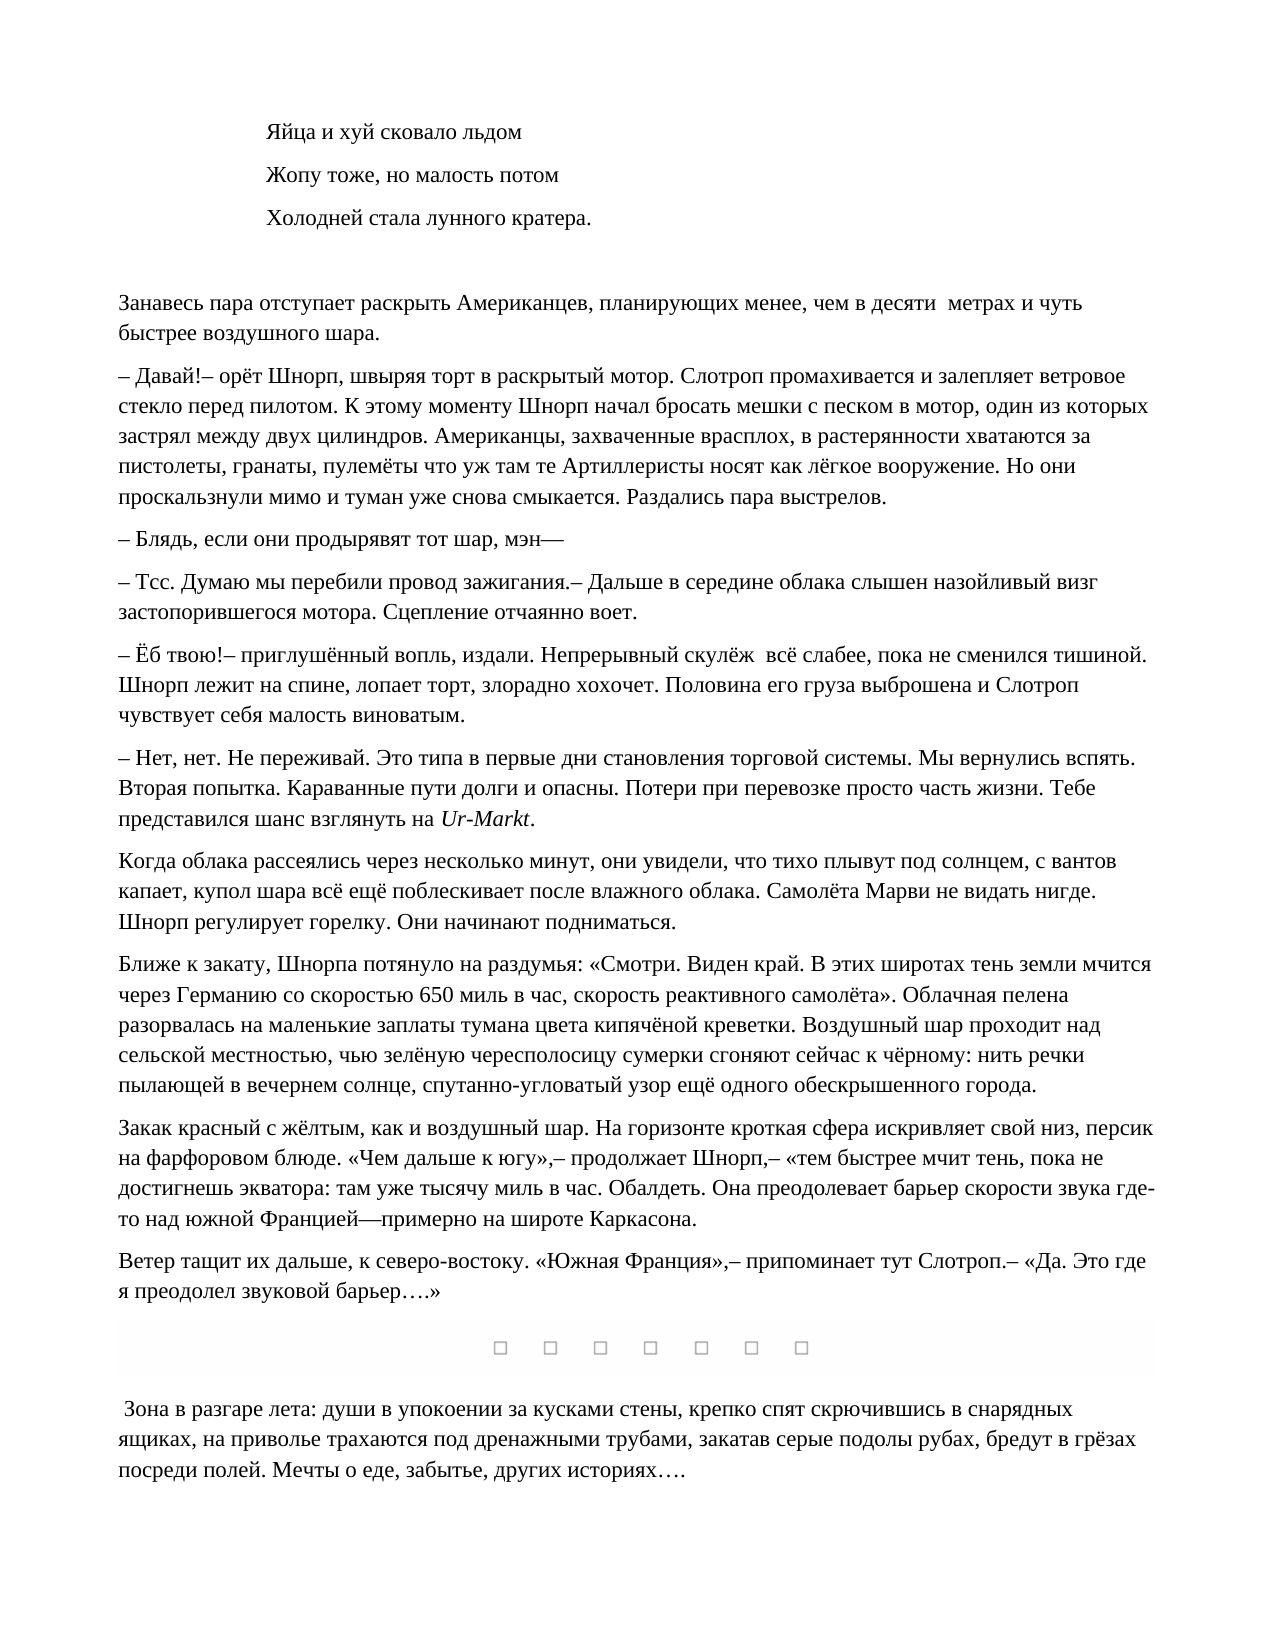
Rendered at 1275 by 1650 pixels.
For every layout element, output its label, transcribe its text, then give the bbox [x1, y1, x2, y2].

text Зона в разгаре лета: души в упокоении за кусками стены, крепко спят скрючившись в снарядных ящиках, на приволье трахаются под дренажными трубами, закатав серые подолы рубах, бредут в грёзах посреди полей. Мечты о еде, забытье, других историях…. [118, 1376, 1157, 1482]
text – Блядь, если они продырявят тот шар, мэн— [118, 525, 1157, 552]
text Яйца и хуй сковало льдом [266, 118, 1157, 144]
text – Нет, нет. Не переживай. Это типа в первые дни становления торговой системы. Мы вернулись вспять. Вторая попытка. Караванные пути долги и опасны. Потери при перевозке просто часть жизни. Тебе представился шанс взглянуть на Ur-Markt. [118, 744, 1157, 831]
text Холодней стала лунного кратера. [266, 203, 1157, 230]
text Жопу тоже, но малость потом [266, 161, 1157, 187]
text Когда облака рассеялись через несколько минут, они увидели, что тихо плывут под солнцем, с вантов капает, купол шара всё ещё поблескивает после влажного облака. Самолёта Марви не видать нигде. Шнорп регулирует горелку. Они начинают подниматься. [118, 847, 1157, 934]
text Закак красный с жёлтым, как и воздушный шар. На горизонте кроткая сфера искривляет свой низ, персик на фарфоровом блюде. «Чем дальше к югу»,– продолжает Шнорп,– «тем быстрее мчит тень, пока не достигнешь экватора: там уже тысячу миль в час. Обалдеть. Она преодолевает барьер скорости звука где-то над южной Францией—примерно на широте Каркасона. [118, 1114, 1157, 1231]
text Ветер тащит их дальше, к северо-востоку. «Южная Франция»,– припоминает тут Слотроп.– «Да. Это где я преодолел звуковой барьер….» [118, 1247, 1157, 1304]
text – Тсс. Думаю мы перебили провод зажигания.– Дальше в середине облака слышен назойливый визг застопорившегося мотора. Сцепление отчаянно воет. [118, 568, 1157, 625]
text Занавесь пара отступает раскрыть Американцев, планирующих менее, чем в десяти метрах и чуть быстрее воздушного шара. [118, 289, 1157, 346]
picture [118, 1320, 1157, 1376]
text Ближе к закату, Шнорпа потянуло на раздумья: «Смотри. Виден край. В этих широтах тень земли мчится через Германию со скоростью 650 миль в час, скорость реактивного самолёта». Облачная пелена разорвалась на маленькие заплаты тумана цвета кипячёной креветки. Воздушный шар проходит над сельской местностью, чью зелёную чересполосицу сумерки сгоняют сейчас к чёрному: нить речки пылающей в вечернем солнце, спутанно-угловатый узор ещё одного обескрышенного города. [118, 950, 1157, 1098]
text – Ёб твою!– приглушённый вопль, издали. Непрерывный скулёж всё слабее, пока не сменился тишиной. Шнорп лежит на спине, лопает торт, злорадно хохочет. Половина его груза выброшена и Слотроп чувствует себя малость виноватым. [118, 641, 1157, 728]
text – Давай!– орёт Шнорп, швыряя торт в раскрытый мотор. Слотроп промахивается и залепляет ветровое стекло перед пилотом. К этому моменту Шнорп начал бросать мешки с песком в мотор, один из которых застрял между двух цилиндров. Американцы, захваченные врасплох, в растерянности хватаются за пистолеты, гранаты, пулемёты что уж там те Артиллеристы носят как лёгкое вооружение. Но они проскальзнули мимо и туман уже снова смыкается. Раздались пара выстрелов. [118, 362, 1157, 509]
